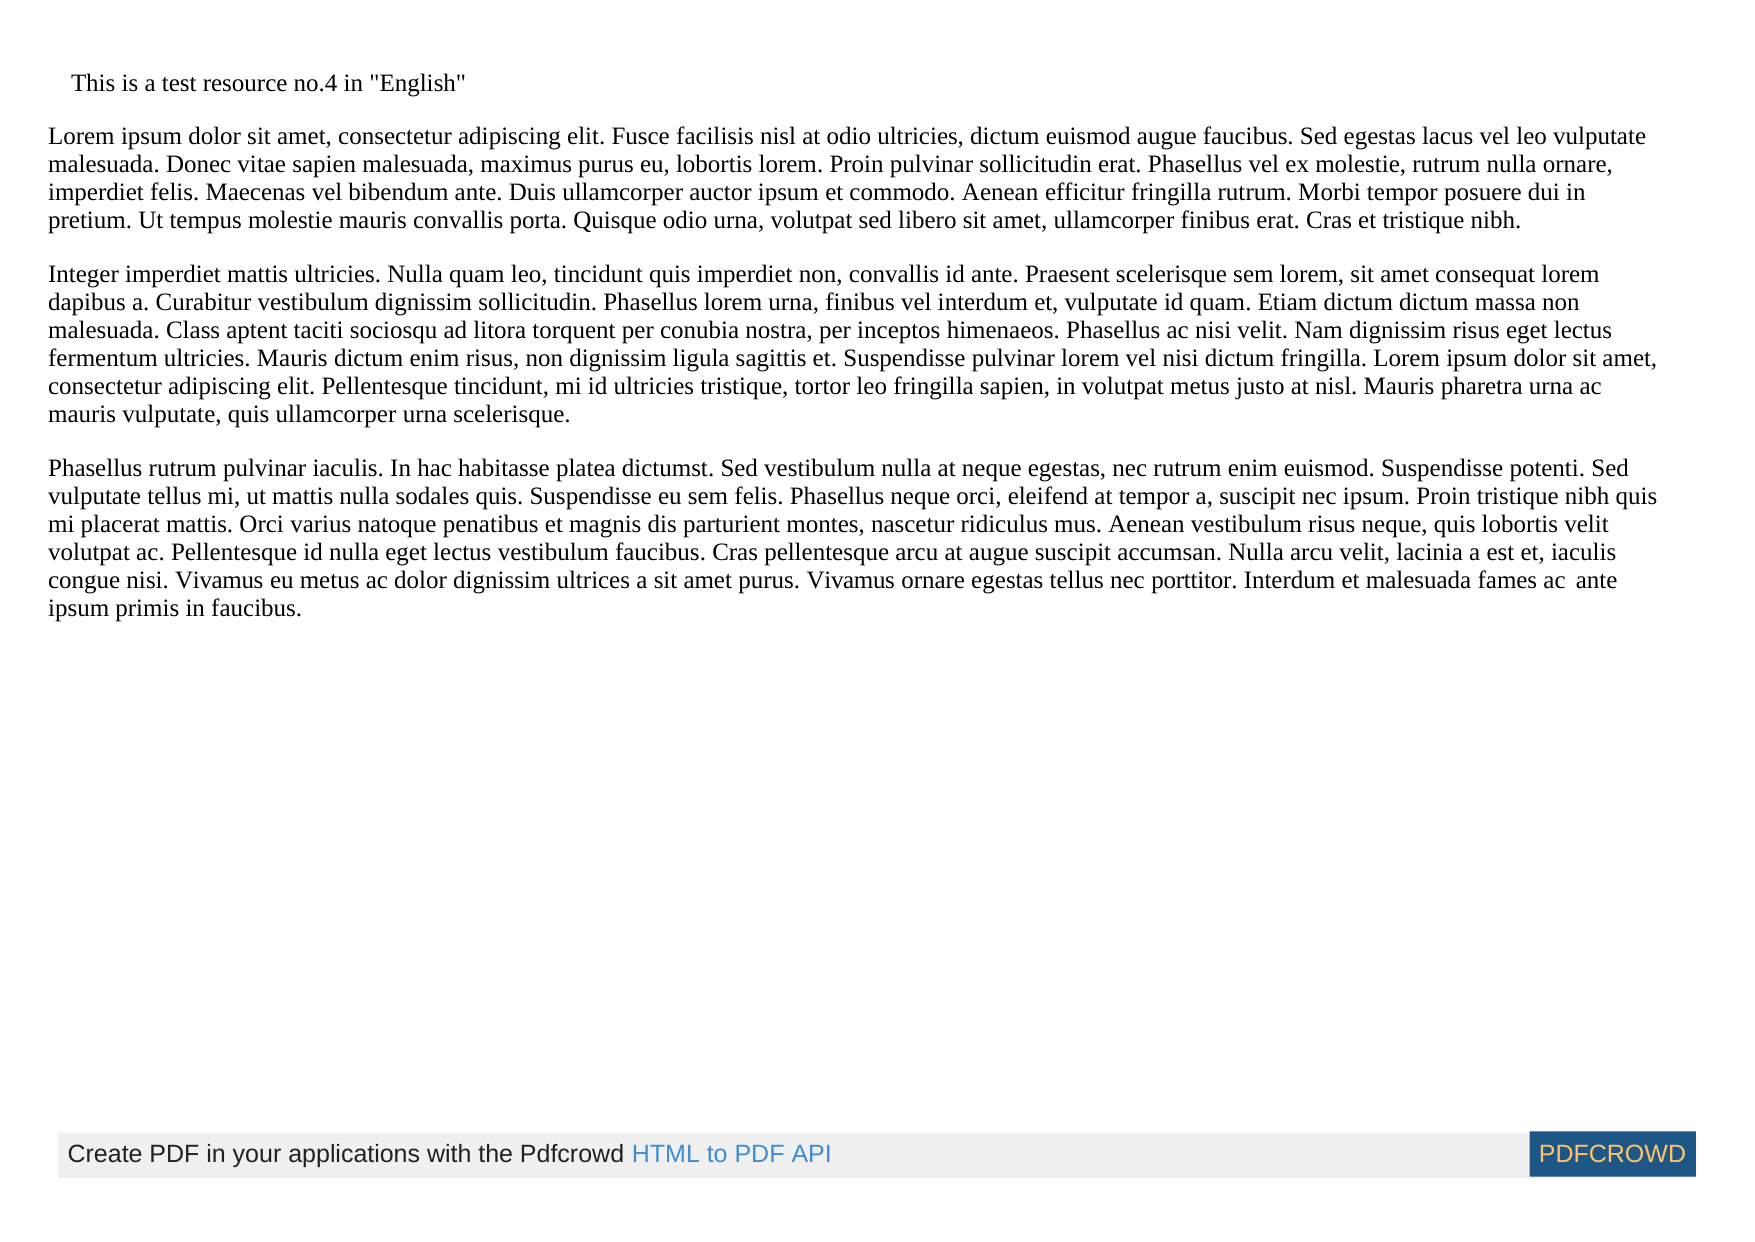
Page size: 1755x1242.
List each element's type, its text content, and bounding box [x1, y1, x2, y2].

text This is a test resource no.4 in "English" [71, 68, 1708, 97]
text Integer imperdiet mattis ultricies. Nulla quam leo, tincidunt quis imperdiet non, convallis id ante. Praesent scelerisque sem lorem, sit amet consequat lorem dapibus a. Curabitur vestibulum dignissim sollicitudin. Phasellus lorem urna, finibus vel interdum et, vulputate id quam. Etiam dictum dictum massa non malesuada. Class aptent taciti sociosqu ad litora torquent per conubia nostra, per inceptos himenaeos. Phasellus ac nisi velit. Nam dignissim risus eget lectus fermentum ultricies. Mauris dictum enim risus, non dignissim ligula sagittis et. Suspendisse pulvinar lorem vel nisi dictum fringilla. Lorem ipsum dolor sit amet, consectetur adipiscing elit. Pellentesque tincidunt, mi id ultricies tristique, tortor leo fringilla sapien, in volutpat metus justo at nisl. Mauris pharetra urna ac mauris vulputate, quis ullamcorper urna scelerisque. [48, 260, 1663, 428]
text Lorem ipsum dolor sit amet, consectetur adipiscing elit. Fusce facilisis nisl at odio ultricies, dictum euismod augue faucibus. Sed egestas lacus vel leo vulputate malesuada. Donec vitae sapien malesuada, maximus purus eu, lobortis lorem. Proin pulvinar sollicitudin erat. Phasellus vel ex molestie, rutrum nulla ornare, imperdiet felis. Maecenas vel bibendum ante. Duis ullamcorper auctor ipsum et commodo. Aenean efficitur fringilla rutrum. Morbi tempor posuere dui in pretium. Ut tempus molestie mauris convallis porta. Quisque odio urna, volutpat sed libero sit amet, ullamcorper finibus erat. Cras et tristique nibh. [48, 122, 1673, 234]
text Phasellus rutrum pulvinar iaculis. In hac habitasse platea dictumst. Sed vestibulum nulla at neque egestas, nec rutrum enim euismod. Suspendisse potenti. Sed vulputate tellus mi, ut mattis nulla sodales quis. Suspendisse eu sem felis. Phasellus neque orci, eleifend at tempor a, suscipit nec ipsum. Proin tristique nibh quis mi placerat mattis. Orci varius natoque penatibus et magnis dis parturient montes, nascetur ridiculus mus. Aenean vestibulum risus neque, quis lobortis velit volutpat ac. Pellentesque id nulla eget lectus vestibulum faucibus. Cras pellentesque arcu at augue suscipit accumsan. Nulla arcu velit, lacinia a est et, iaculis congue nisi. Vivamus eu metus ac dolor dignissim ultrices a sit amet purus. Vivamus ornare egestas tellus nec porttitor. Interdum et malesuada fames ac ante ipsum primis in faucibus. [48, 454, 1673, 622]
